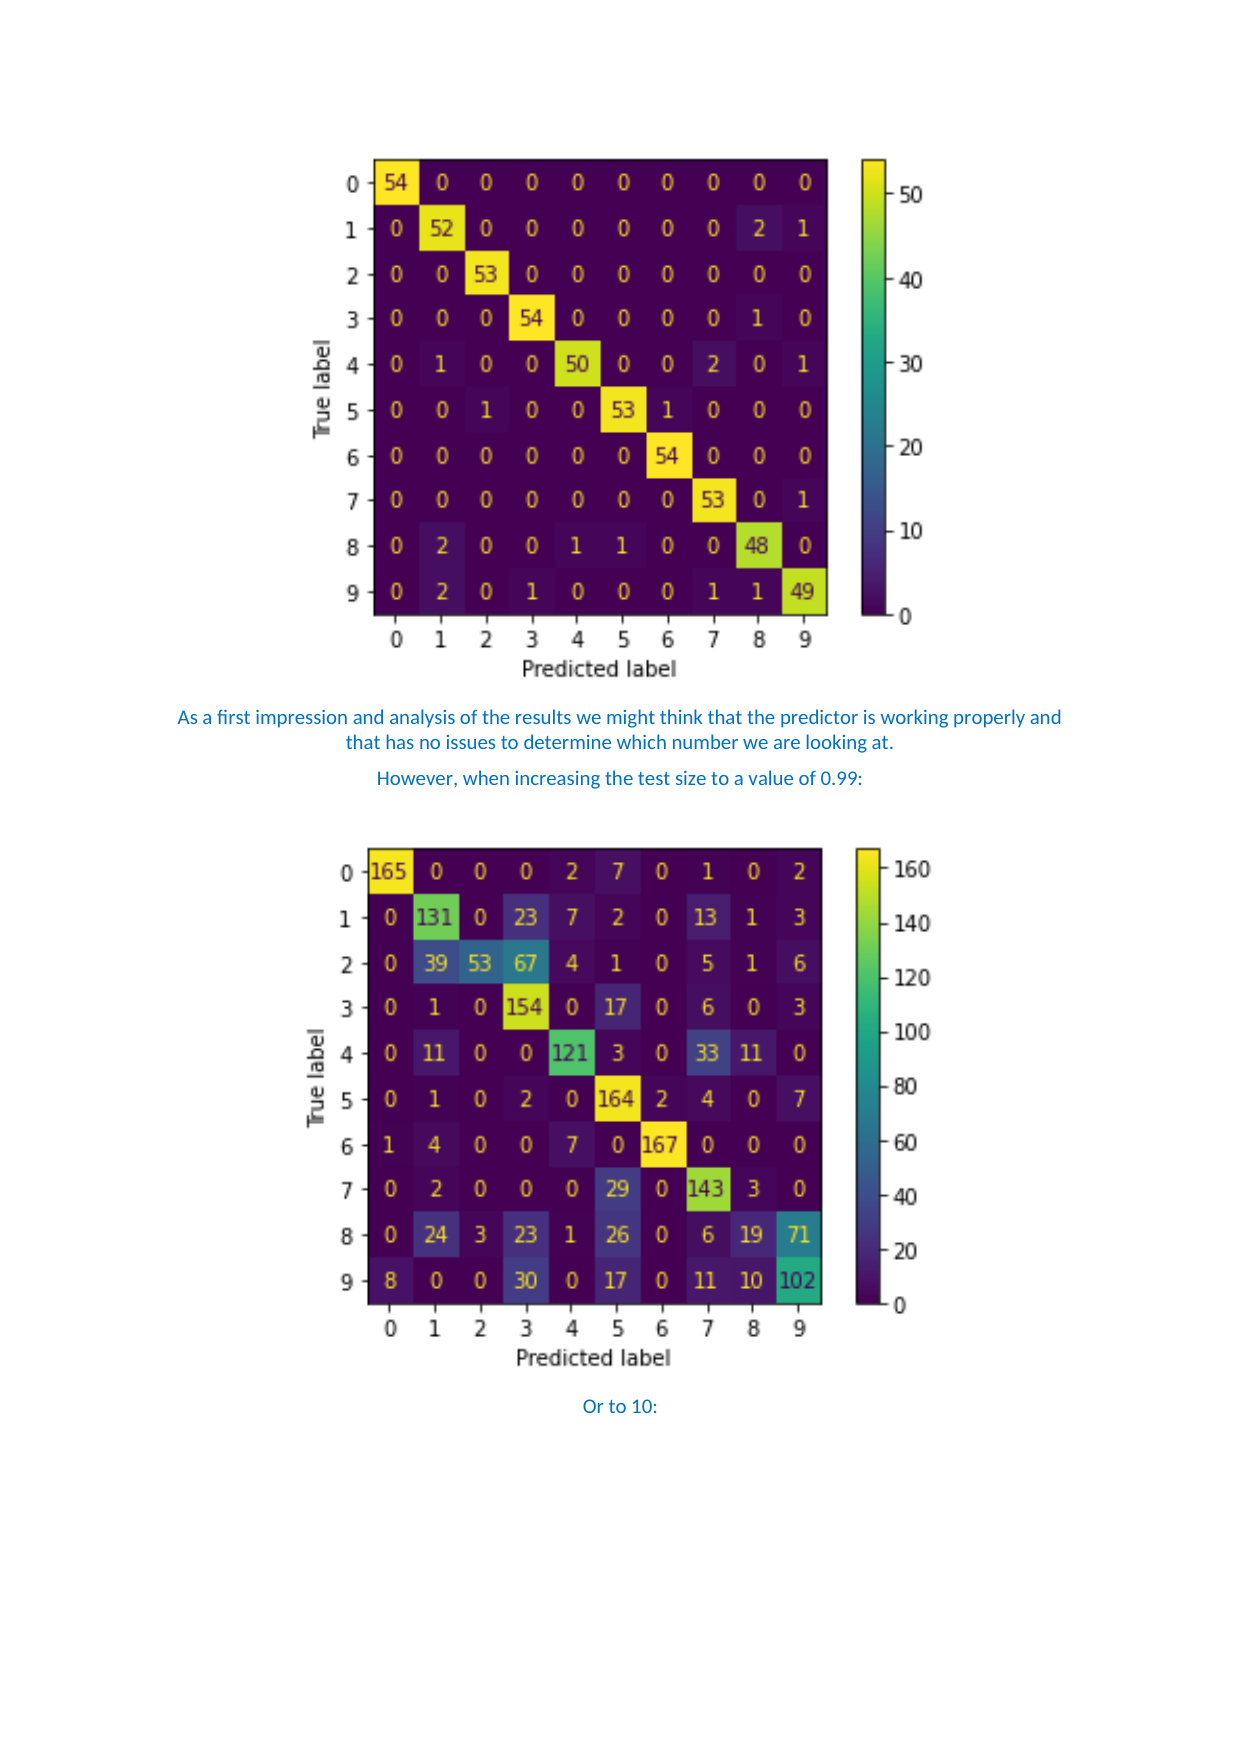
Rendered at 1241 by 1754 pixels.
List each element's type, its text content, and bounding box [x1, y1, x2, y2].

text As a first impression and analysis of the results we might think that the predictor is working properly and that has no issues to determine which number we are looking at. [177, 704, 1063, 755]
text Or to 10: [177, 1393, 1063, 1418]
text However, when increasing the test size to a value of 0.99: [177, 765, 1063, 791]
